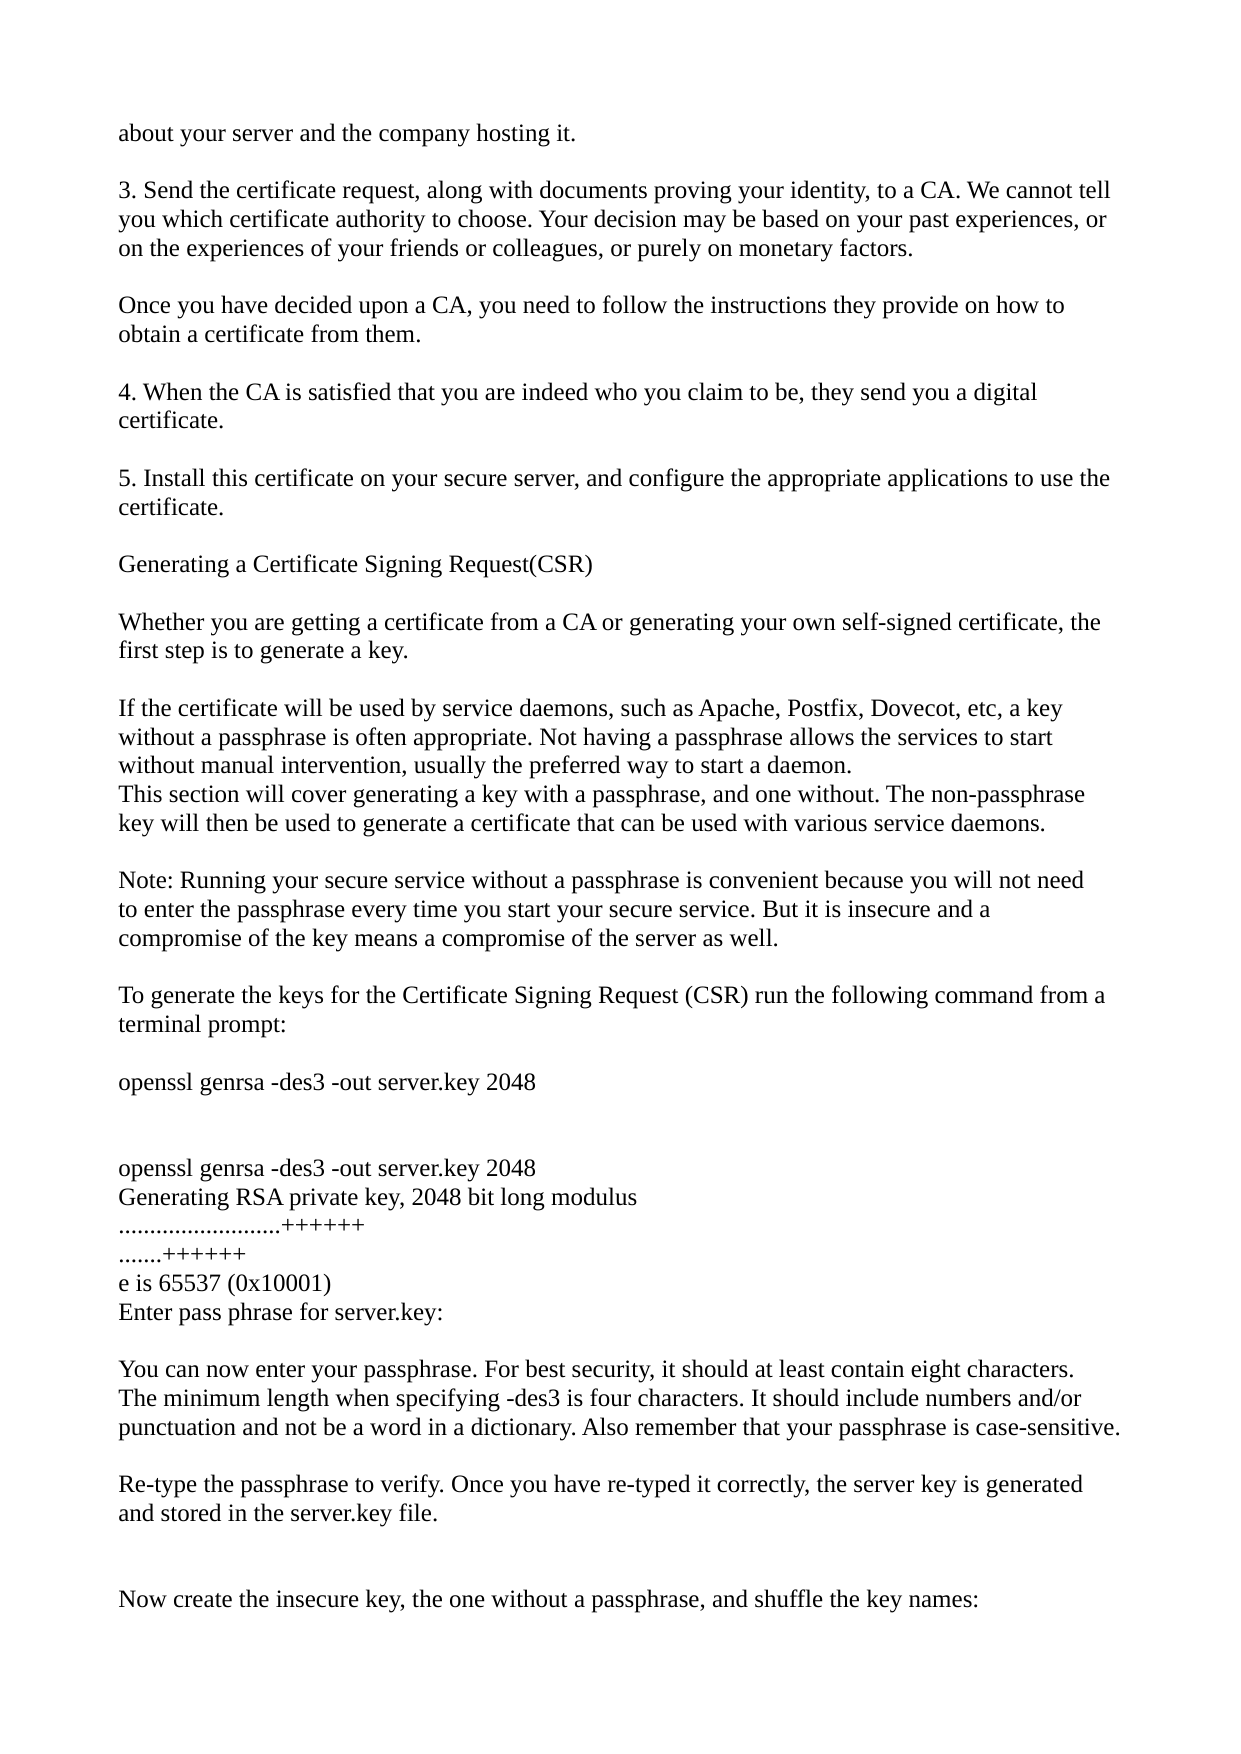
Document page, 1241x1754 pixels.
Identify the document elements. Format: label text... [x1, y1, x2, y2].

text punctuation and not be a word in a dictionary. Also remember that your passphrase is case-sensitive. [118, 1412, 1122, 1441]
text Re-type the passphrase to verify. Once you have re-typed it correctly, the server key is generated and stored in the server.key file. [118, 1469, 1122, 1527]
text This section will cover generating a key with a passphrase, and one without. The non-passphrase key will then be used to generate a certificate that can be used with various service daemons. [118, 779, 1122, 837]
text 3. Send the certificate request, along with documents proving your identity, to a CA. We cannot tell [118, 176, 1122, 204]
text without a passphrase is often appropriate. Not having a passphrase allows the services to start without manual intervention, usually the preferred way to start a daemon. [118, 722, 1122, 779]
text If the certificate will be used by service daemons, such as Apache, Postfix, Dovecot, etc, a key [118, 693, 1122, 722]
text Note: Running your secure service without a passphrase is convenient because you will not need [118, 866, 1122, 894]
text Whether you are getting a certificate from a CA or generating your own self-signed certificate, the [118, 607, 1122, 636]
text compromise of the key means a compromise of the server as well. [118, 923, 1122, 952]
text about your server and the company hosting it. [118, 118, 1122, 147]
text e is 65537 (0x10001) [118, 1268, 1122, 1297]
text first step is to generate a key. [118, 636, 1122, 664]
text openssl genrsa -des3 -out server.key 2048 [118, 1153, 1122, 1182]
text Generating a Certificate Signing Request(CSR) [118, 549, 1122, 578]
text certificate. [118, 406, 1122, 434]
text to enter the passphrase every time you start your secure service. But it is insecure and a [118, 894, 1122, 923]
text obtain a certificate from them. [118, 319, 1122, 348]
text Enter pass phrase for server.key: [118, 1297, 1122, 1326]
text 4. When the CA is satisfied that you are indeed who you claim to be, they send you a digital [118, 377, 1122, 406]
text terminal prompt: [118, 1009, 1122, 1038]
text on the experiences of your friends or colleagues, or purely on monetary factors. [118, 233, 1122, 262]
text certificate. [118, 492, 1122, 521]
text To generate the keys for the Certificate Signing Request (CSR) run the following command from a [118, 981, 1122, 1009]
text openssl genrsa -des3 -out server.key 2048 [118, 1067, 1122, 1096]
text you which certificate authority to choose. Your decision may be based on your past experiences, or [118, 204, 1122, 233]
text You can now enter your passphrase. For best security, it should at least contain eight characters. [118, 1354, 1122, 1383]
text Now create the insecure key, the one without a passphrase, and shuffle the key names: [118, 1584, 1122, 1613]
text .......++++++ [118, 1239, 1122, 1268]
text Once you have decided upon a CA, you need to follow the instructions they provide on how to [118, 291, 1122, 319]
text 5. Install this certificate on your secure server, and configure the appropriate applications to use the [118, 463, 1122, 492]
text Generating RSA private key, 2048 bit long modulus [118, 1182, 1122, 1211]
text The minimum length when specifying -des3 is four characters. It should include numbers and/or [118, 1383, 1122, 1412]
text ..........................++++++ [118, 1211, 1122, 1239]
